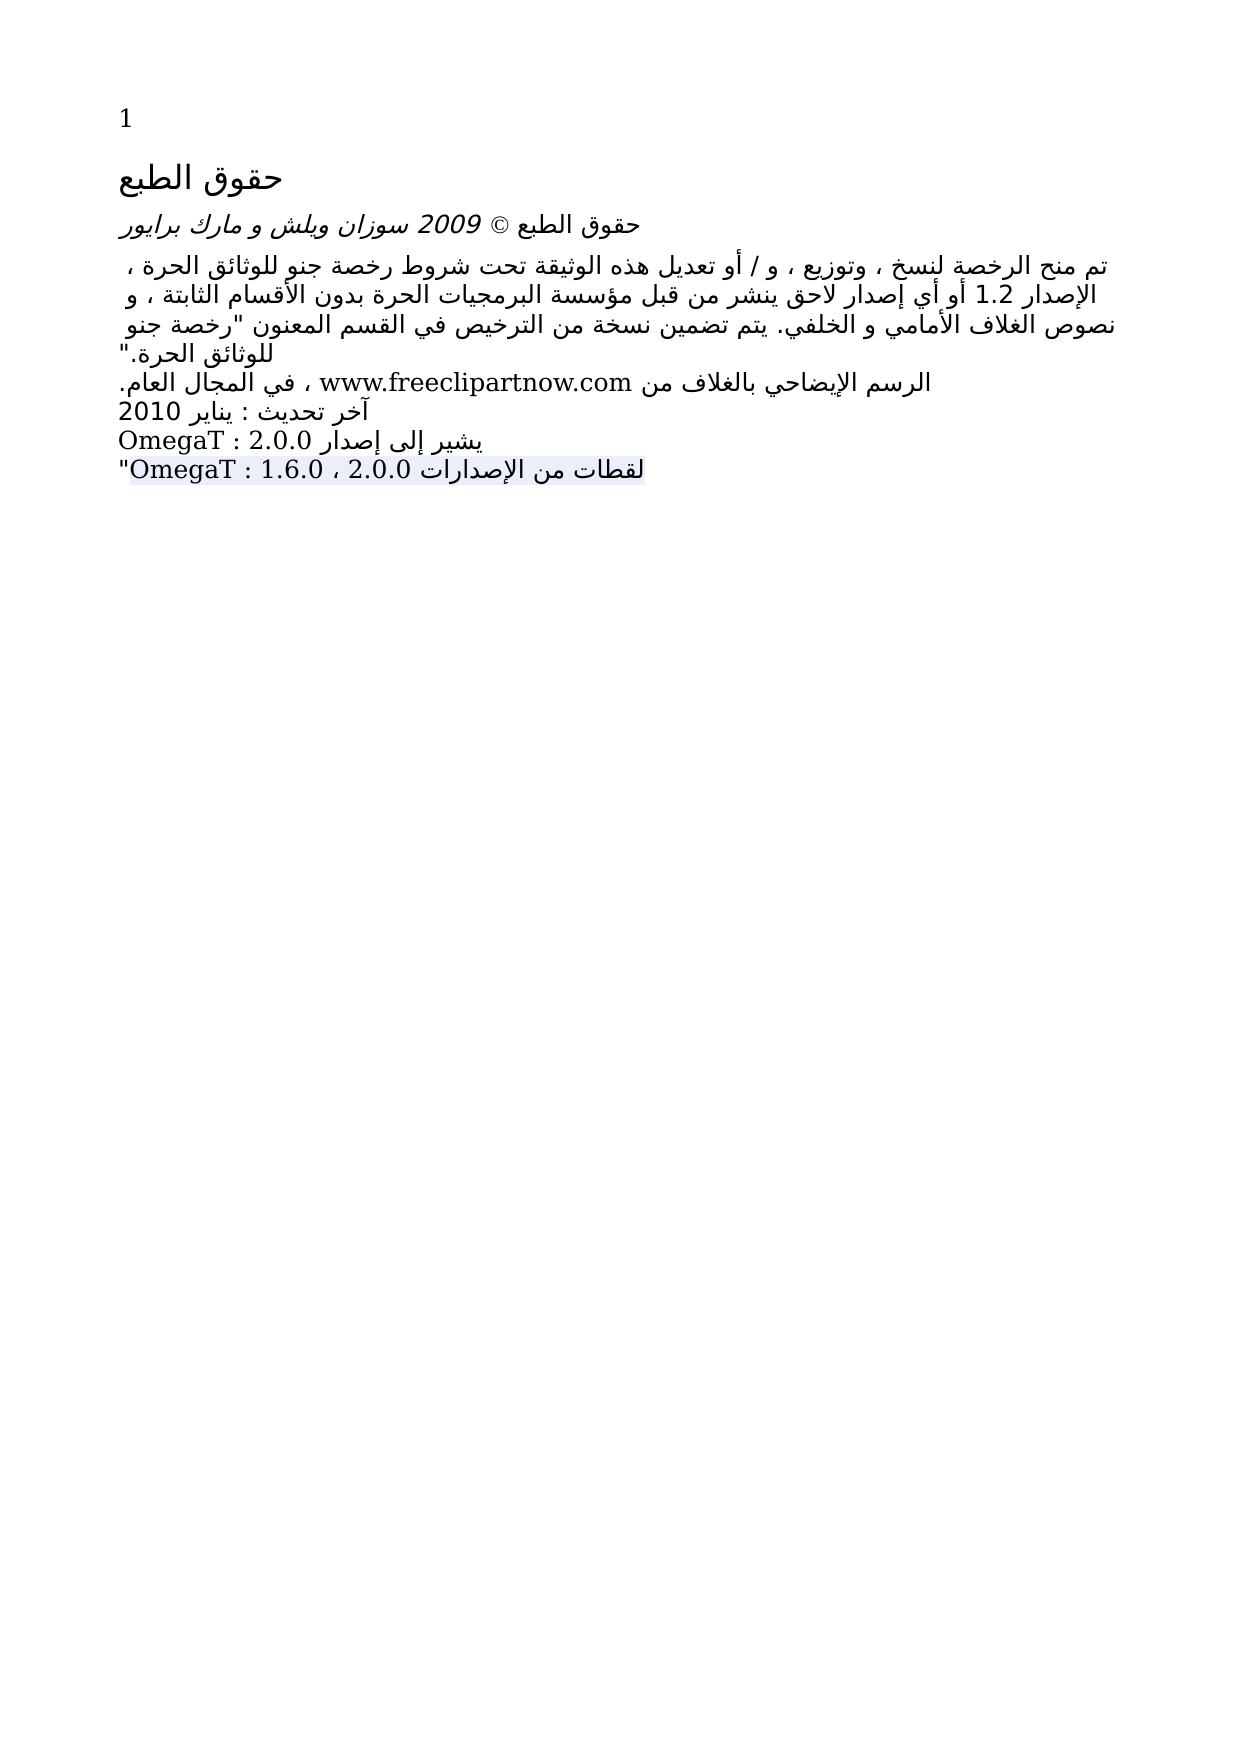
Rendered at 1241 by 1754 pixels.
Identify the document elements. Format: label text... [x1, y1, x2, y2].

text حقوق الطبع © 2009 سوزان ويلش و مارك برايور [118, 210, 1122, 239]
subtitle حقوق الطبع [118, 158, 1122, 197]
text تم منح الرخصة لنسخ ، وتوزيع ، و / أو تعديل هذه الوثيقة تحت شروط رخصة جنو للوثائق الحرة ، الإصدار 1.2 أو أي إصدار لاحق ينشر من قبل مؤسسة البرمجيات الحرة بدون الأقسام الثابتة ، و نصوص الغلاف الأمامي و الخلفي. يتم تضمين نسخة من الترخيص في القسم المعنون "رخصة جنو للوثائق الحرة." الرسم الإيضاحي بالغلاف من www.freeclipartnow.com ، في المجال العام. آخر تحديث : يناير 2010 يشير إلى إصدار OmegaT : 2.0.0 لقطات من الإصدارات OmegaT : 1.6.0 ، 2.0.0" [118, 251, 1122, 485]
